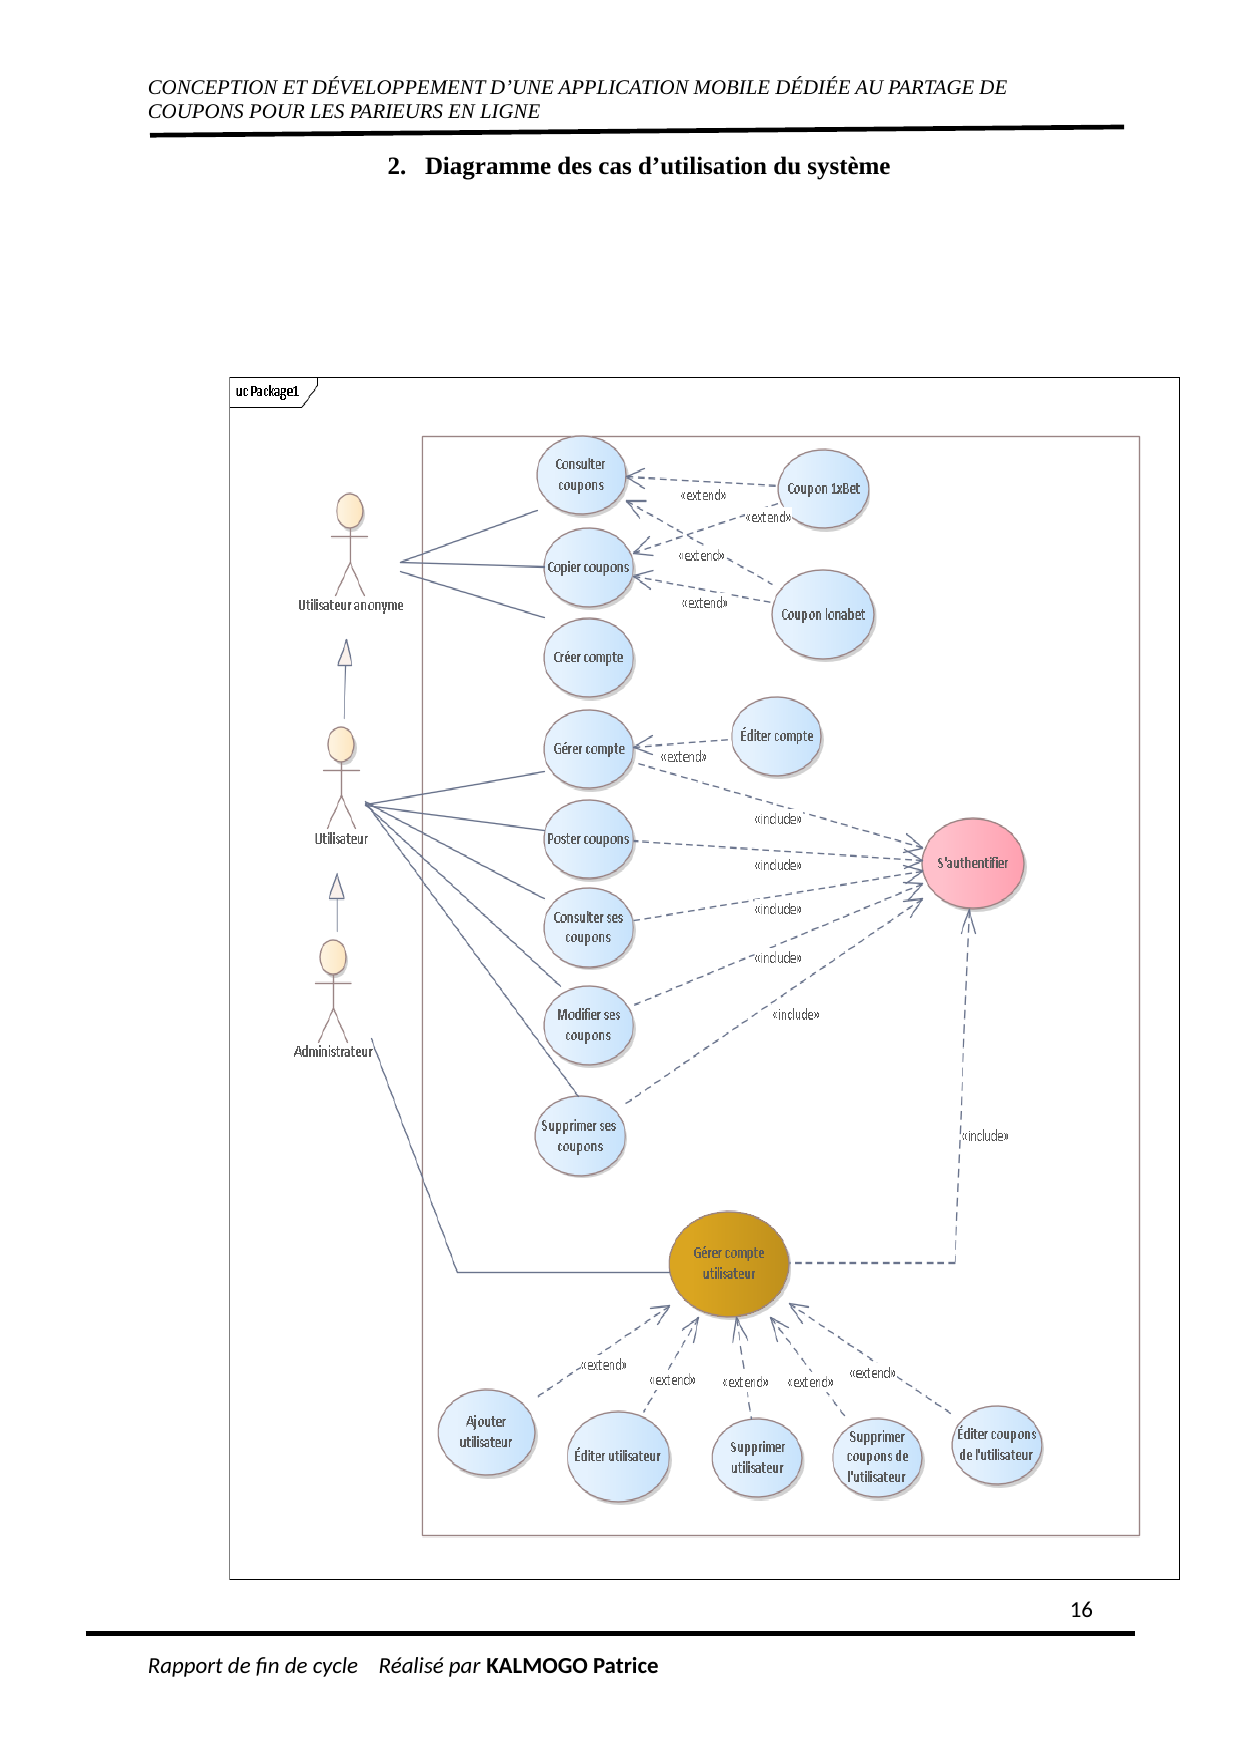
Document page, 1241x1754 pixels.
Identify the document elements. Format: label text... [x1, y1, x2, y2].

list Diagramme des cas d’utilisation du système [185, 151, 1093, 180]
